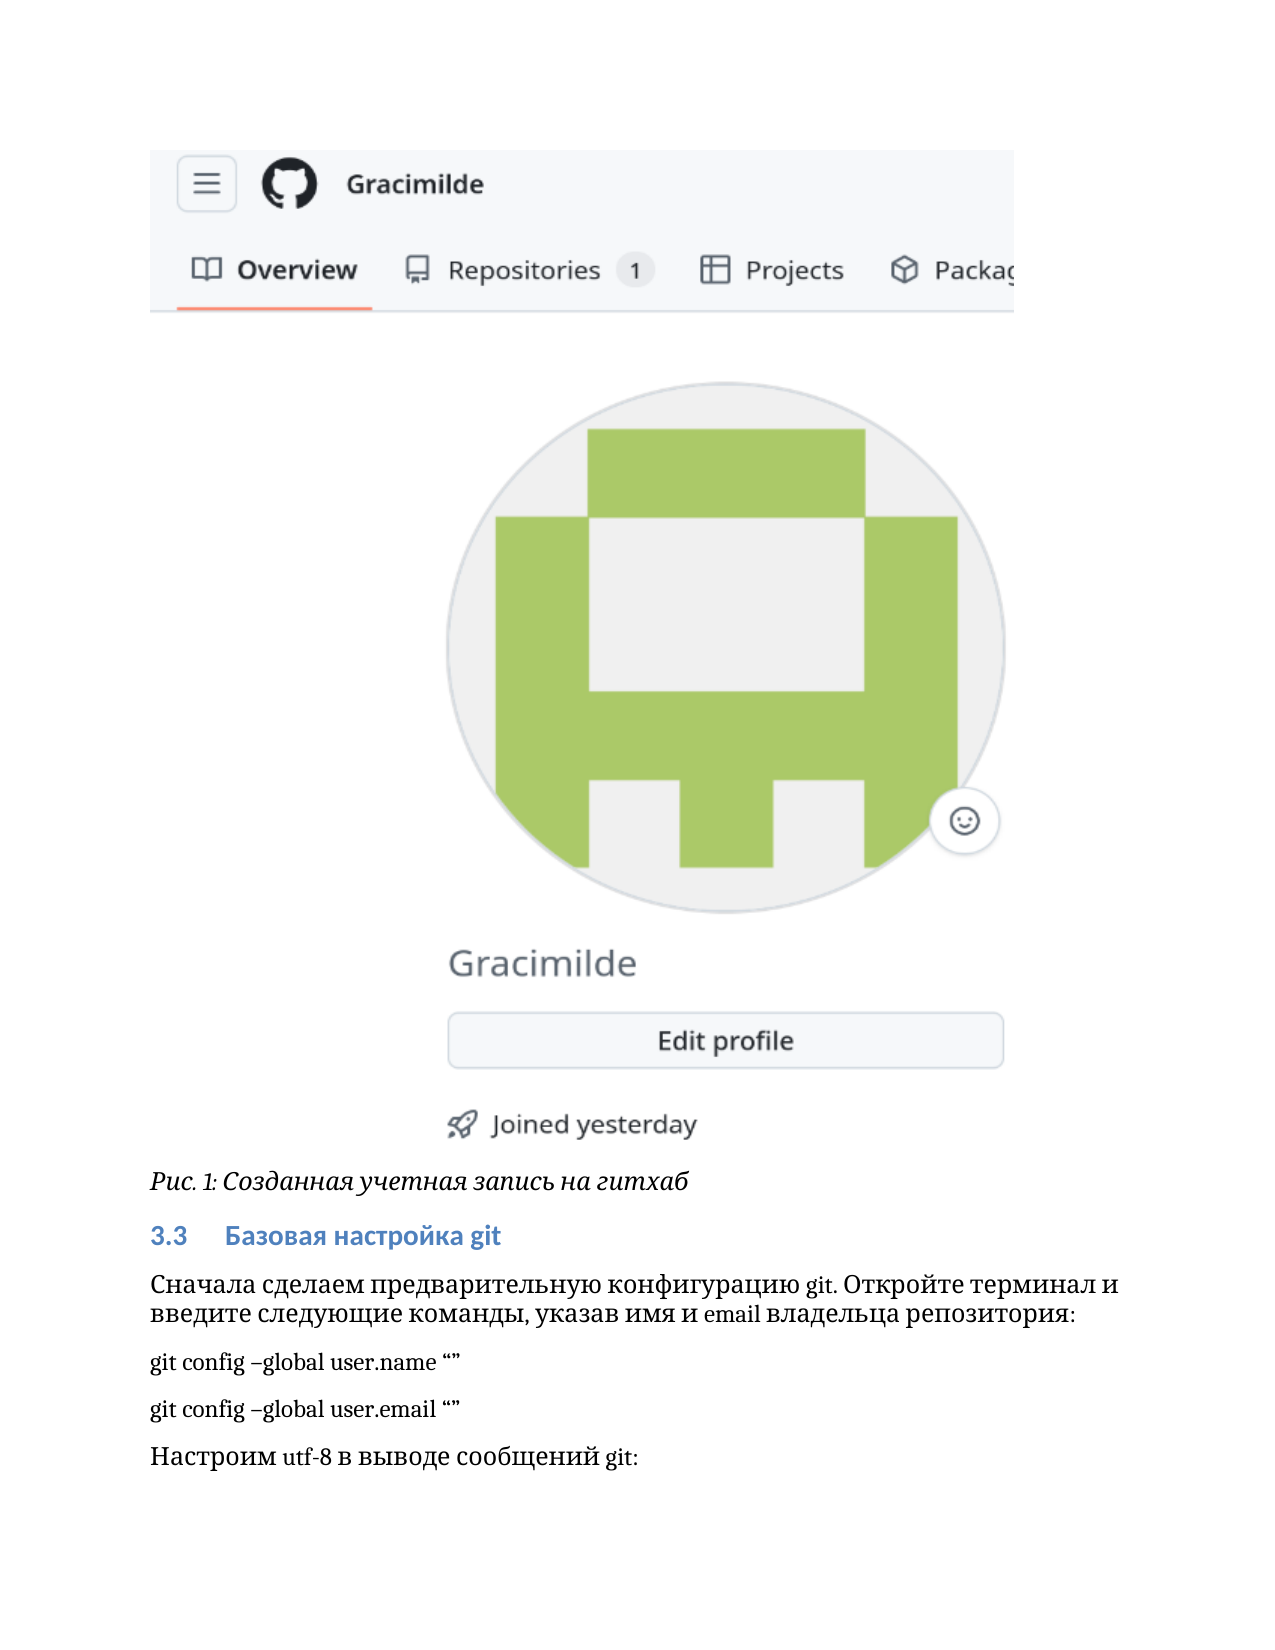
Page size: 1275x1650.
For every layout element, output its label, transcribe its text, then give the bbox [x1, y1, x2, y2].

text Настроим utf-8 в выводе сообщений git: [150, 1443, 1125, 1471]
text git config –global user.name “” [150, 1348, 1125, 1376]
text Сначала сделаем предварительную конфигурацию git. Откройте терминал и введите следующие команды, указав имя и email владельца репозитория: [150, 1271, 1125, 1329]
text Рис. 1: Созданная учетная запись на гитхаб [150, 1167, 1125, 1196]
text git config –global user.email “” [150, 1395, 1125, 1424]
subtitle 3.3 Базовая настройка git [150, 1217, 1125, 1253]
picture [150, 150, 1014, 1147]
